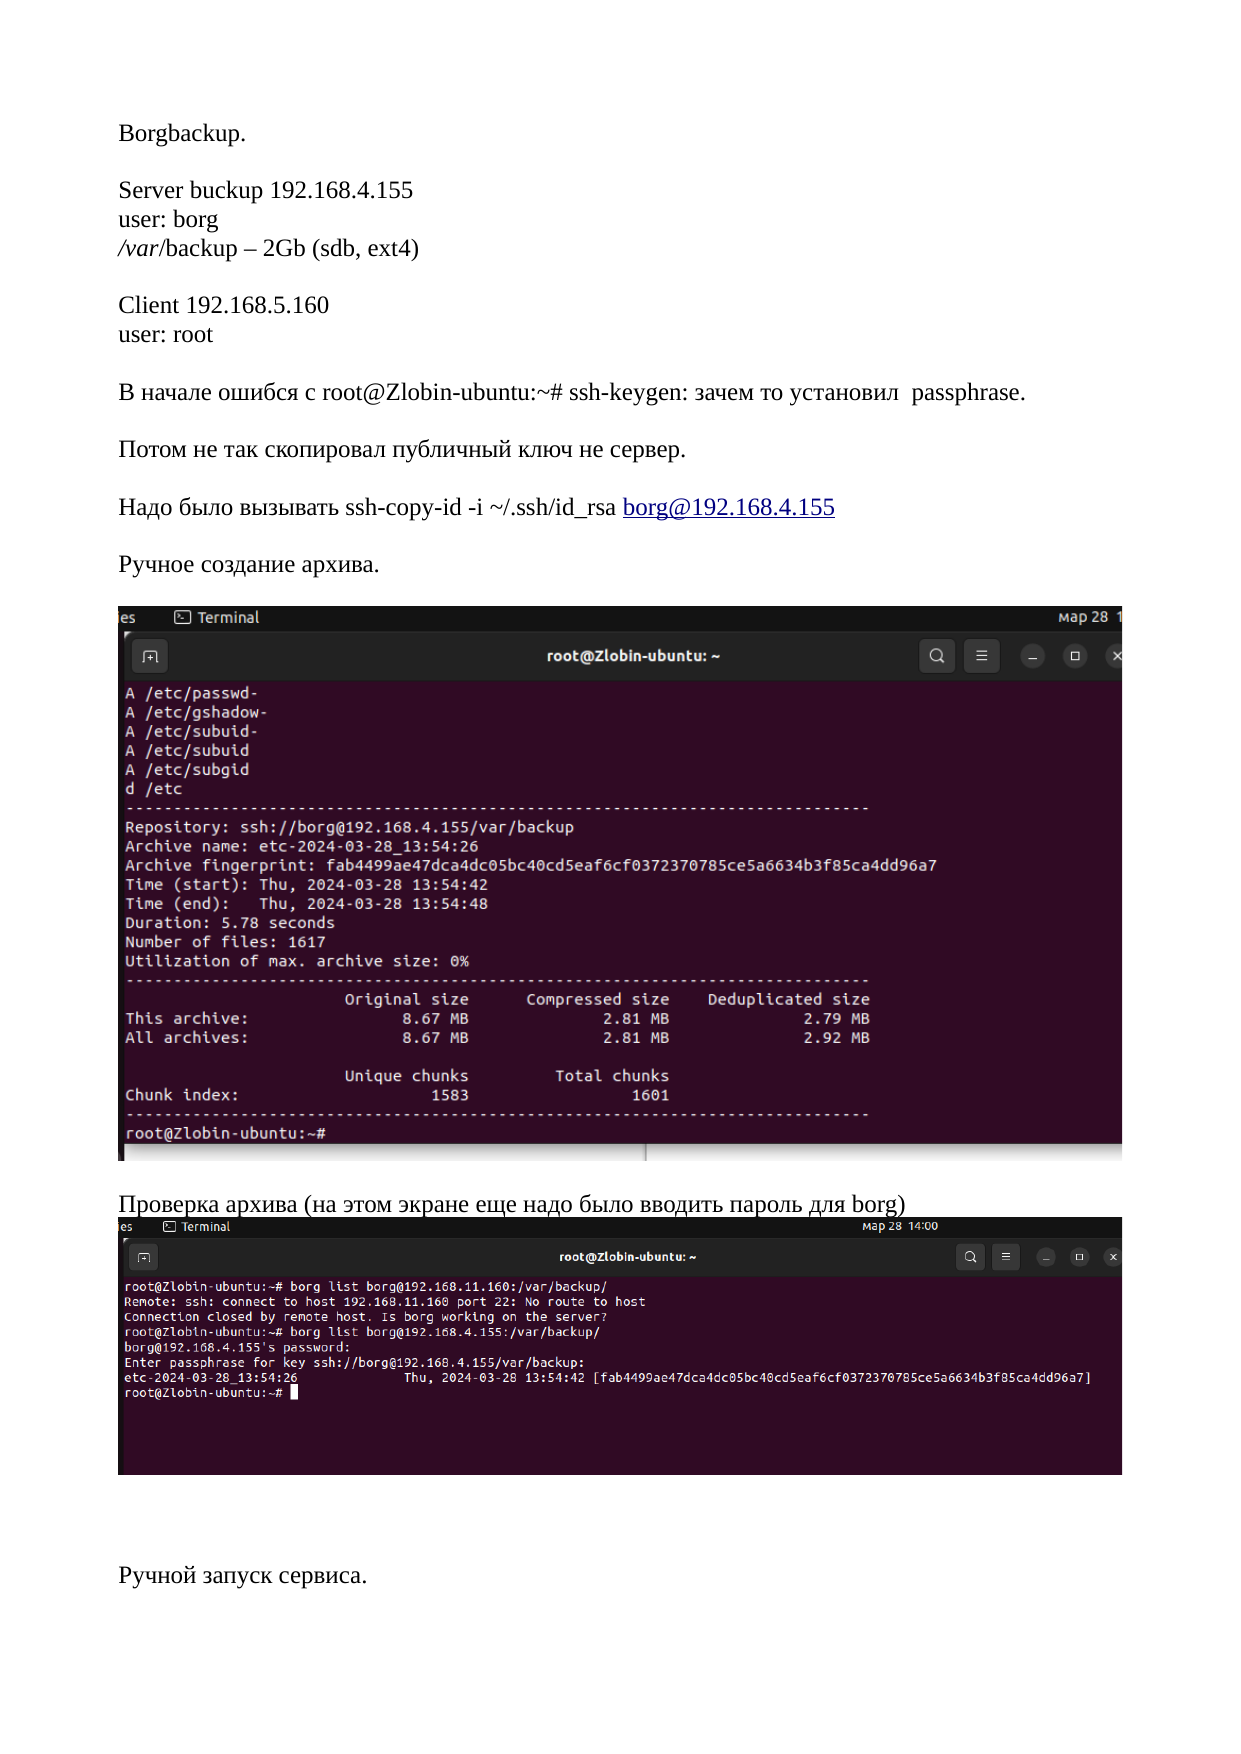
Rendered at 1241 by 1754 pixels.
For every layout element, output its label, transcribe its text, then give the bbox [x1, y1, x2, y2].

text В начале ошибся с root@Zlobin-ubuntu:~# ssh-keygen: зачем то установил passphrase. [118, 377, 1122, 406]
text user: root [118, 319, 1122, 348]
text Проверка архива (на этом экране еще надо было вводить пароль для borg) [118, 1189, 1122, 1217]
picture [118, 606, 1123, 1161]
text Client 192.168.5.160 [118, 291, 1122, 319]
text Потом не так скопировал публичный ключ не сервер. [118, 434, 1122, 463]
text Ручной запуск сервиса. [118, 1561, 1122, 1589]
text Ручное создание архива. [118, 549, 1122, 578]
text /var/backup – 2Gb (sdb, ext4) [118, 233, 1122, 262]
text user: borg [118, 204, 1122, 233]
picture [118, 1217, 1123, 1475]
text Borgbackup. [118, 118, 1122, 147]
text Надо было вызывать ssh-copy-id -i ~/.ssh/id_rsa borg@192.168.4.155 [118, 492, 1122, 521]
text Server buckup 192.168.4.155 [118, 176, 1122, 204]
